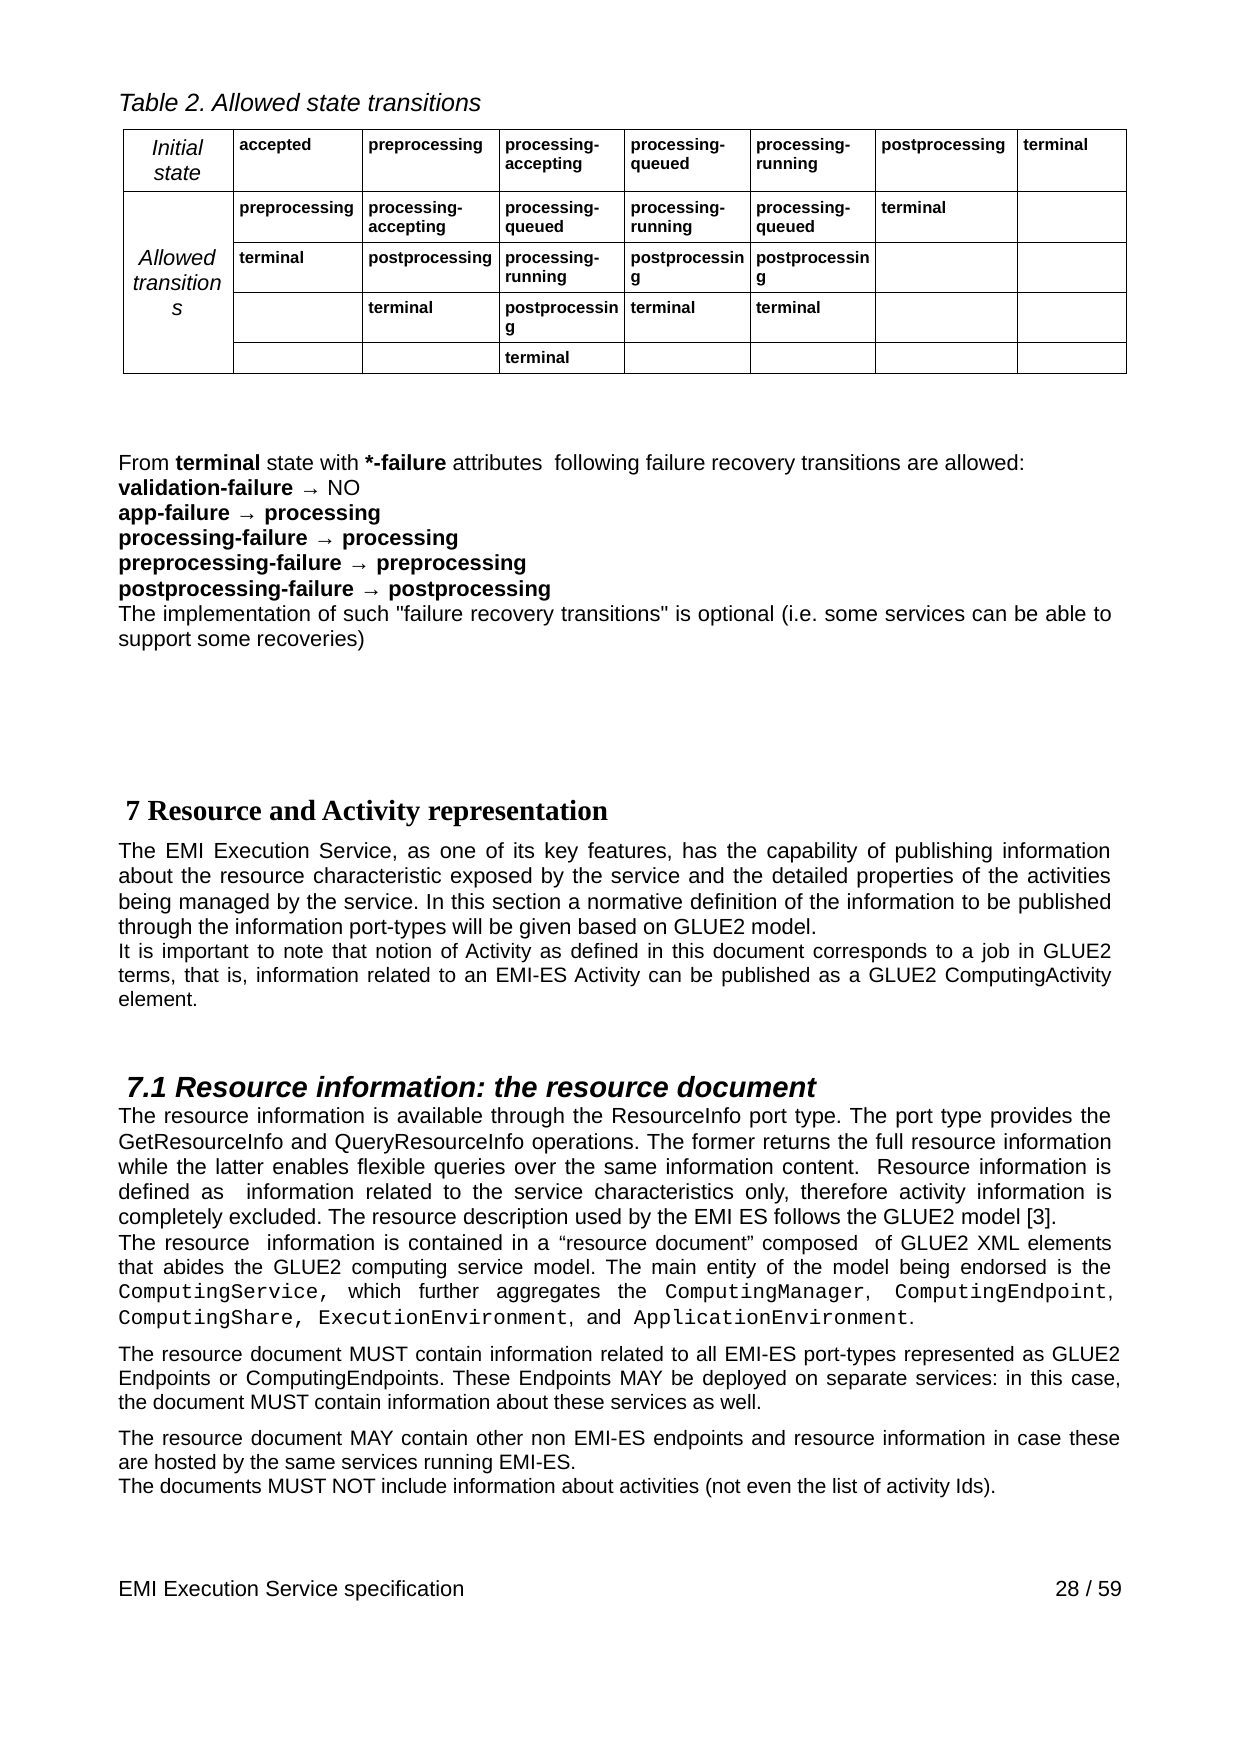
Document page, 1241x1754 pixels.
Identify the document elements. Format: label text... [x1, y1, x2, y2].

text The EMI Execution Service, as one of its key features, has the capability of publishing information about the resource characteristic exposed by the service and the detailed properties of the activities being managed by the service. In this section a normative definition of the information to be published through the information port-types will be given based on GLUE2 model. [118, 838, 1113, 939]
text validation-failure → NO [118, 474, 1122, 500]
table_cell [625, 343, 750, 373]
table_cell processing-accepting [363, 192, 499, 241]
table_cell [876, 293, 1017, 342]
table_cell [1018, 343, 1126, 373]
text The implementation of such "failure recovery transitions" is optional (i.e. some services can be able to support some recoveries) [118, 601, 1113, 651]
text The resource document MAY contain other non EMI-ES endpoints and resource information in case these are hosted by the same services running EMI-ES. [118, 1426, 1122, 1474]
table_header terminal [1018, 130, 1126, 191]
table_cell postprocessing [363, 243, 499, 292]
table_header postprocessing [876, 130, 1017, 191]
subtitle Resource information: the resource document [118, 1070, 1122, 1103]
text The resource information is available through the ResourceInfo port type. The port type provides the GetResourceInfo and QueryResourceInfo operations. The former returns the full resource information while the latter enables flexible queries over the same information content. Resource information is defined as information related to the service characteristics only, therefore activity information is completely excluded. The resource description used by the EMI ES follows the GLUE2 model [3]. [118, 1103, 1113, 1229]
table_cell [1018, 293, 1126, 342]
table_cell terminal [751, 293, 875, 342]
table_cell postprocessing [625, 243, 750, 292]
table_cell terminal [500, 343, 624, 373]
table_cell [1018, 243, 1126, 292]
table_cell [234, 343, 362, 373]
text The documents MUST NOT include information about activities (not even the list of activity Ids). [118, 1474, 1113, 1498]
table_cell processing-running [500, 243, 624, 292]
subtitle Resource and Activity representation [118, 793, 1122, 826]
text The resource document MUST contain information related to all EMI-ES port-types represented as GLUE2 Endpoints or ComputingEndpoints. These Endpoints MAY be deployed on separate services: in this case, the document MUST contain information about these services as well. [118, 1342, 1122, 1414]
text Table 2. Allowed state transitions [118, 87, 1113, 116]
table_cell [363, 343, 499, 373]
table_cell terminal [234, 243, 362, 292]
table_cell [751, 343, 875, 373]
table_cell processing-queued [751, 192, 875, 241]
table_cell processing-running [625, 192, 750, 241]
table_cell [876, 243, 1017, 292]
text preprocessing-failure → preprocessing [118, 550, 1122, 575]
text app-failure → processing [118, 500, 1122, 525]
table_cell [876, 343, 1017, 373]
table_cell terminal [363, 293, 499, 342]
table_header processing-accepting [500, 130, 624, 191]
text postprocessing-failure → postprocessing [118, 575, 1113, 601]
table_cell postprocessing [500, 293, 624, 342]
text The resource information is contained in a “resource document” composed of GLUE2 XML elements that abides the GLUE2 computing service model. The main entity of the model being endorsed is the ComputingService, which further aggregates the ComputingManager, ComputingEndpoint, ComputingShare, ExecutionEnvironment, and ApplicationEnvironment. [118, 1229, 1113, 1330]
table_header preprocessing [363, 130, 499, 191]
table_header processing-queued [625, 130, 750, 191]
table_cell Allowed transitions [124, 192, 233, 373]
table_header Initial state [124, 130, 233, 191]
table_cell [234, 293, 362, 342]
table_header accepted [234, 130, 362, 191]
table_cell processing-queued [500, 192, 624, 241]
text processing-failure → processing [118, 525, 1122, 550]
text It is important to note that notion of Activity as defined in this document corresponds to a job in GLUE2 terms, that is, information related to an EMI-ES Activity can be published as a GLUE2 ComputingActivity element. [118, 939, 1113, 1011]
table_cell terminal [625, 293, 750, 342]
table_cell preprocessing [234, 192, 362, 241]
table_cell postprocessing [751, 243, 875, 292]
table_cell [1018, 192, 1126, 241]
table_header processing-running [751, 130, 875, 191]
table_cell terminal [876, 192, 1017, 241]
text From terminal state with *-failure attributes following failure recovery transitions are allowed: [118, 449, 1113, 474]
